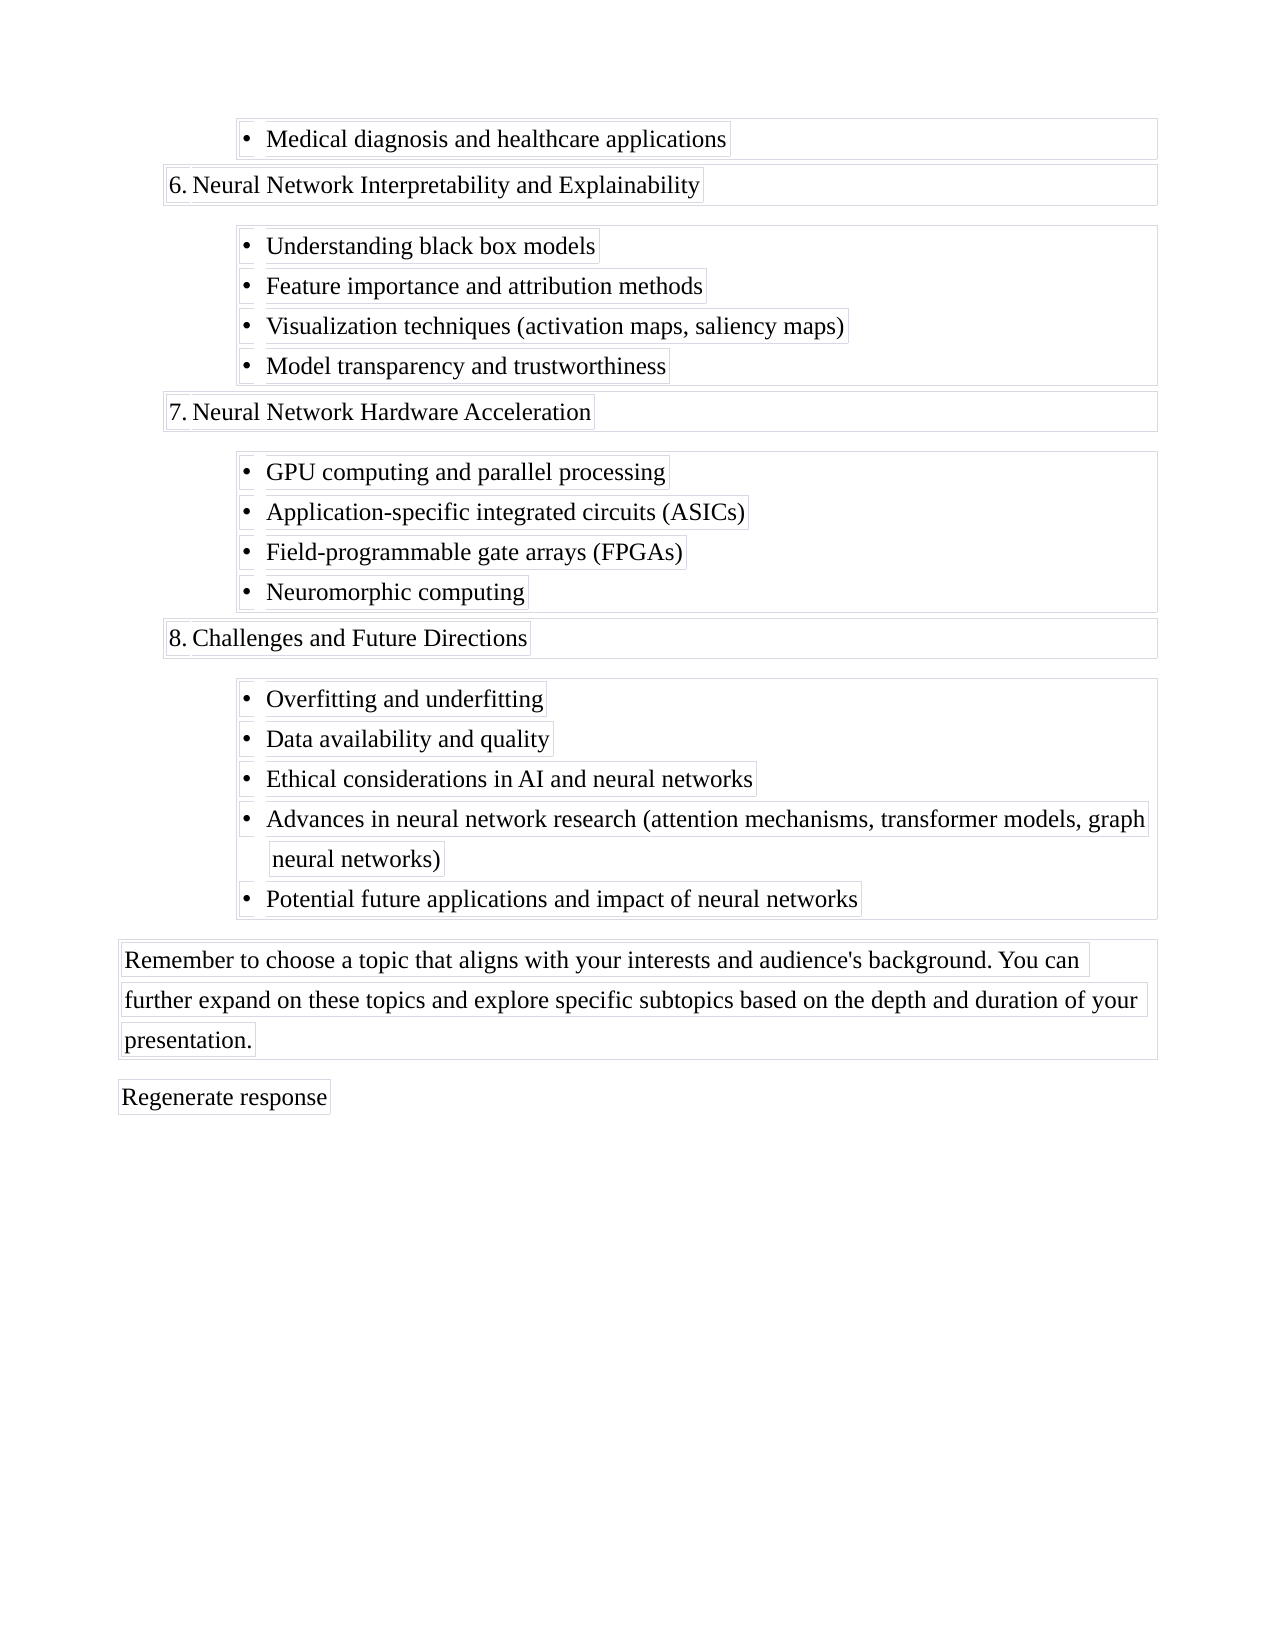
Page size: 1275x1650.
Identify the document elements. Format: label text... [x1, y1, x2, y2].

list Neural Network Hardware Acceleration [164, 392, 1157, 431]
list Neural Network Interpretability and Explainability [164, 165, 1157, 205]
text Regenerate response [119, 1080, 330, 1114]
list Medical diagnosis and healthcare applications [237, 119, 1157, 159]
list Model transparency and trustworthiness [237, 345, 1157, 385]
list Application-specific integrated circuits (ASICs) [237, 491, 1157, 529]
list Potential future applications and impact of neural networks [237, 878, 1157, 919]
list Ethical considerations in AI and neural networks [237, 758, 1157, 796]
list Advances in neural network research (attention mechanisms, transformer models, graph neural networks) [237, 798, 1157, 876]
list Visualization techniques (activation maps, saliency maps) [237, 305, 1157, 343]
list Feature importance and attribution methods [237, 265, 1157, 303]
list Field-programmable gate arrays (FPGAs) [237, 531, 1157, 569]
list GPU computing and parallel processing [237, 452, 1157, 489]
list Neuromorphic computing [237, 571, 1157, 612]
list Understanding black box models [237, 226, 1157, 263]
list Overfitting and underfitting [237, 679, 1157, 716]
text [331, 1079, 1157, 1114]
list Data availability and quality [237, 718, 1157, 756]
text Remember to choose a topic that aligns with your interests and audience's background. You can further expand on these topics and explore specific subtopics based on the depth and duration of your presentation. [119, 940, 1157, 1059]
list Challenges and Future Directions [164, 619, 1157, 658]
